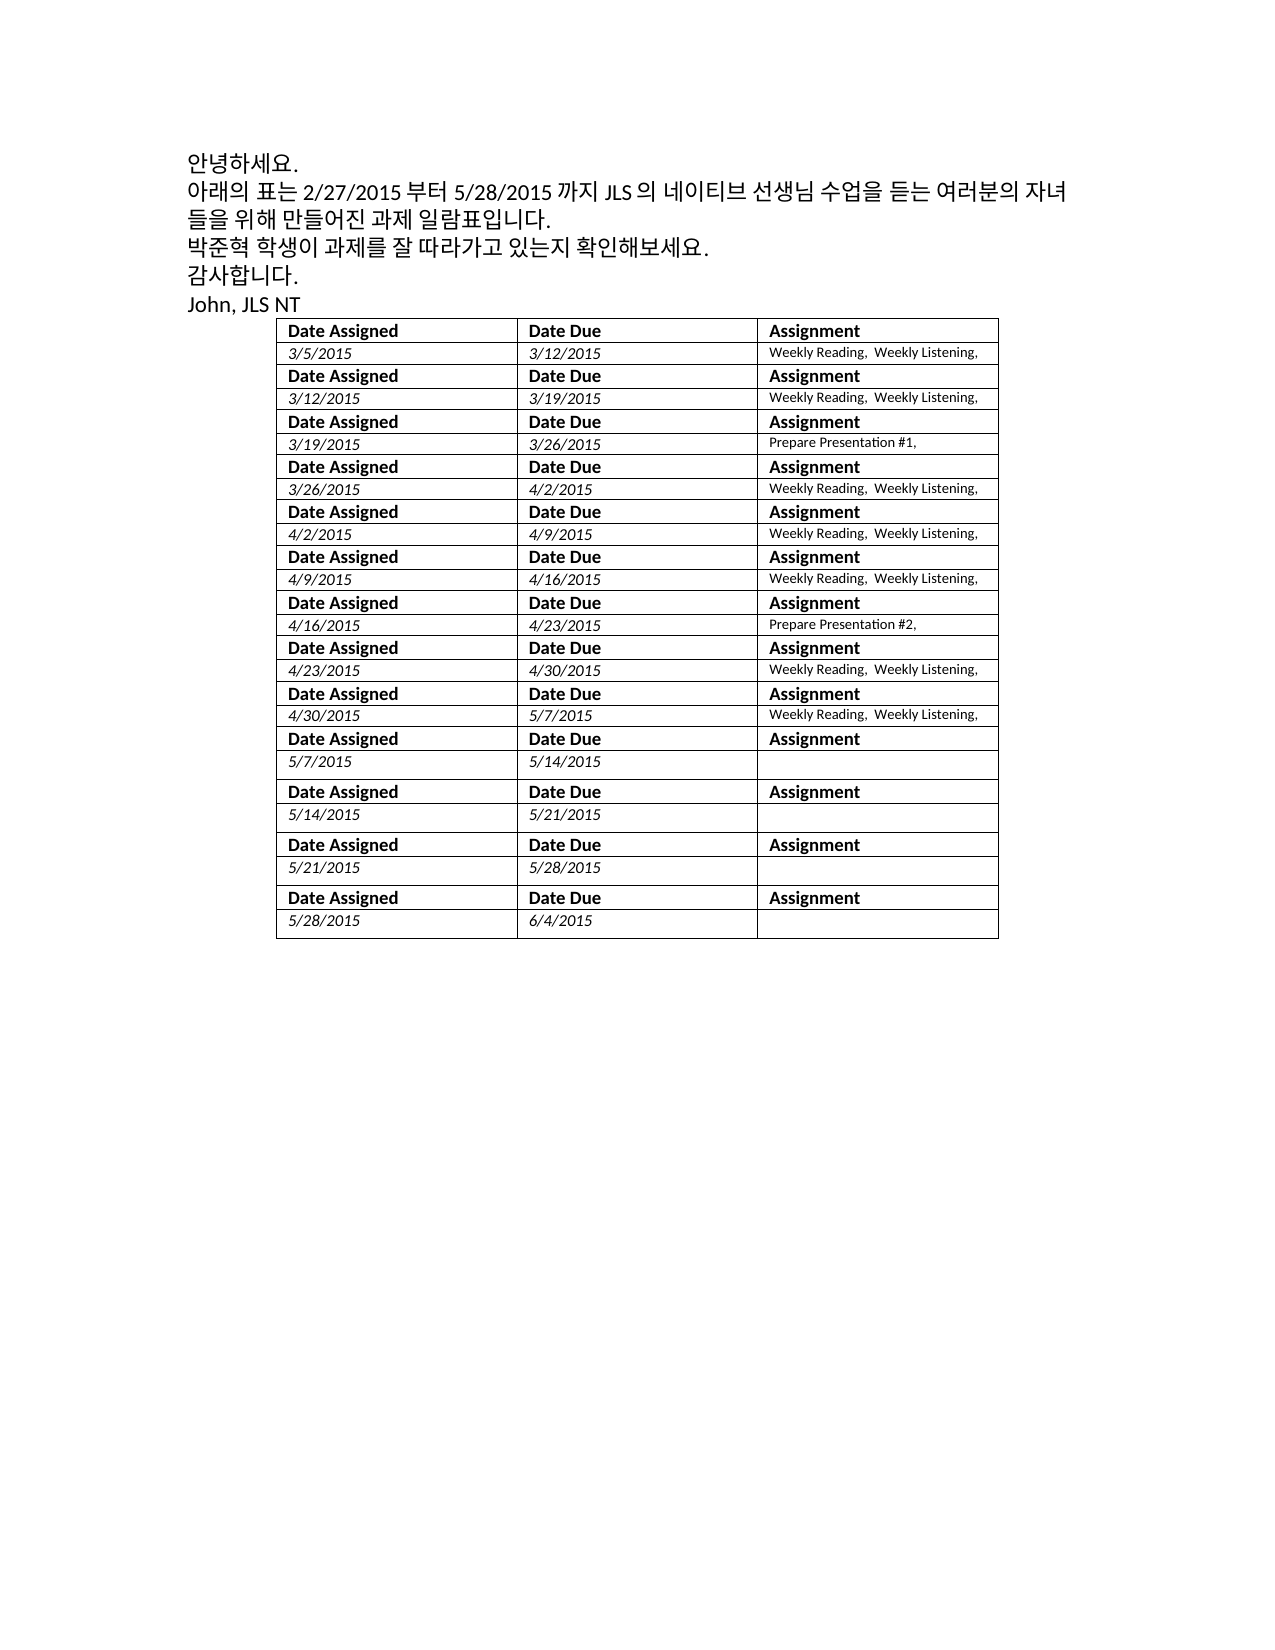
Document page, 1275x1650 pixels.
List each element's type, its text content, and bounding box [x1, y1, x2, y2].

table_cell 4/9/2015 [277, 570, 517, 590]
table_cell Assignment [758, 591, 998, 614]
table_cell Weekly Reading, Weekly Listening, [758, 479, 998, 499]
table_cell Date Assigned [277, 833, 517, 856]
text 안녕하세요. 아래의 표는2/27/2015부터 5/28/2015까지 JLS의 네이티브 선생님 수업을 듣는 여러분의 자녀들을 위해 만들어진 과제 일람표입니다. 박준혁 학생이 과제를 잘 따라가고 있는지 확인해보세요. 감사합니다. John, JLS NT [187, 150, 1087, 318]
table_cell [758, 751, 998, 779]
table_cell 4/30/2015 [277, 706, 517, 726]
table_cell 3/26/2015 [277, 479, 517, 499]
table_cell Assignment [758, 727, 998, 750]
table_cell Assignment [758, 455, 998, 478]
table_cell Weekly Reading, Weekly Listening, [758, 343, 998, 363]
table_cell Date Due [518, 365, 757, 387]
table_cell Weekly Reading, Weekly Listening, [758, 570, 998, 590]
table_cell Assignment [758, 546, 998, 569]
table_cell 5/14/2015 [277, 804, 517, 832]
table_cell Weekly Reading, Weekly Listening, [758, 660, 998, 681]
table_cell [758, 857, 998, 885]
table_cell 5/7/2015 [277, 751, 517, 779]
table_cell Date Due [518, 546, 757, 569]
table_cell Date Assigned [277, 455, 517, 478]
table_cell Assignment [758, 833, 998, 856]
table_header Date Assigned [277, 319, 517, 342]
table_cell 4/9/2015 [518, 524, 757, 545]
table_cell Assignment [758, 682, 998, 704]
table_cell Date Assigned [277, 365, 517, 387]
table_cell Date Due [518, 886, 757, 909]
table_cell 4/2/2015 [518, 479, 757, 499]
table_cell Date Due [518, 591, 757, 614]
table_cell 4/23/2015 [518, 615, 757, 635]
table_cell 3/12/2015 [518, 343, 757, 363]
table_cell Assignment [758, 780, 998, 803]
table_cell Weekly Reading, Weekly Listening, [758, 524, 998, 545]
table_cell Date Assigned [277, 727, 517, 750]
table_cell Date Assigned [277, 636, 517, 659]
table_cell 4/16/2015 [277, 615, 517, 635]
table_cell Date Due [518, 682, 757, 704]
table_cell 3/26/2015 [518, 434, 757, 454]
table_cell 3/12/2015 [277, 389, 517, 409]
table_cell Prepare Presentation #1, [758, 434, 998, 454]
table_cell 4/16/2015 [518, 570, 757, 590]
table_cell Date Assigned [277, 886, 517, 909]
table_cell Assignment [758, 365, 998, 387]
table_cell Date Assigned [277, 410, 517, 433]
table_cell 5/28/2015 [277, 910, 517, 938]
table_cell Date Due [518, 833, 757, 856]
table_cell [758, 910, 998, 938]
table_cell 5/14/2015 [518, 751, 757, 779]
table_cell Date Due [518, 636, 757, 659]
table_cell 6/4/2015 [518, 910, 757, 938]
table_cell 5/21/2015 [518, 804, 757, 832]
table_cell Weekly Reading, Weekly Listening, [758, 389, 998, 409]
table_cell 4/23/2015 [277, 660, 517, 681]
table_cell 4/2/2015 [277, 524, 517, 545]
table_cell Assignment [758, 410, 998, 433]
table_cell Date Due [518, 455, 757, 478]
table_header Date Due [518, 319, 757, 342]
table_cell Date Due [518, 727, 757, 750]
table_cell Assignment [758, 500, 998, 523]
table_cell 5/7/2015 [518, 706, 757, 726]
table_cell Assignment [758, 886, 998, 909]
table_cell 3/19/2015 [277, 434, 517, 454]
table_cell Date Assigned [277, 500, 517, 523]
table_cell 3/19/2015 [518, 389, 757, 409]
table_cell 4/30/2015 [518, 660, 757, 681]
table_cell Prepare Presentation #2, [758, 615, 998, 635]
table_cell Date Due [518, 410, 757, 433]
table_cell Date Assigned [277, 546, 517, 569]
table_cell Date Assigned [277, 780, 517, 803]
table_cell 5/28/2015 [518, 857, 757, 885]
table_cell Date Assigned [277, 591, 517, 614]
table_cell Date Due [518, 780, 757, 803]
table_cell 5/21/2015 [277, 857, 517, 885]
table_cell [758, 804, 998, 832]
table_cell Assignment [758, 636, 998, 659]
table_cell Date Assigned [277, 682, 517, 704]
table_cell Weekly Reading, Weekly Listening, [758, 706, 998, 726]
table_cell 3/5/2015 [277, 343, 517, 363]
table_cell Date Due [518, 500, 757, 523]
table_header Assignment [758, 319, 998, 342]
